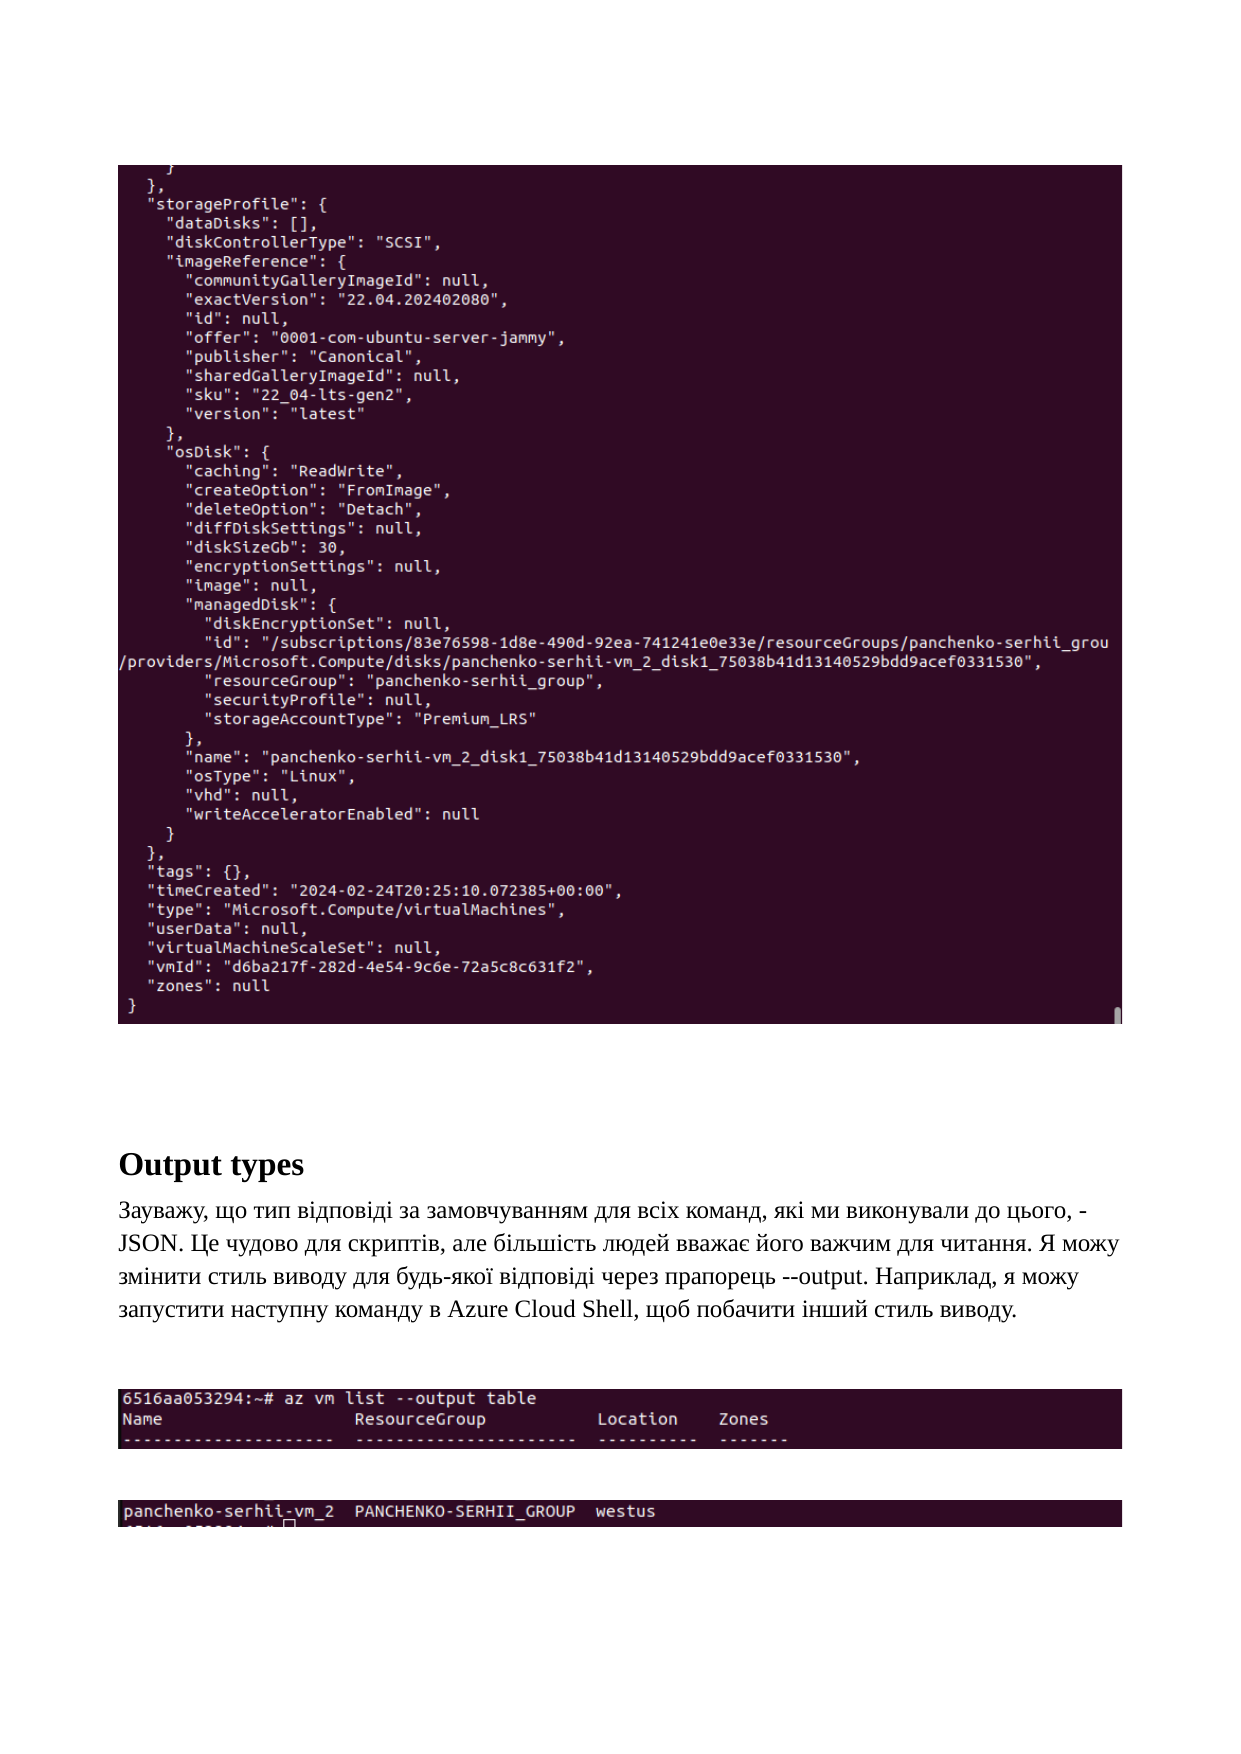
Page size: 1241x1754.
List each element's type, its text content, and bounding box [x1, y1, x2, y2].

picture [118, 1500, 1123, 1527]
picture [118, 1389, 1123, 1449]
text Зауважу, що тип відповіді за замовчуванням для всіх команд, які ми виконували до цього, - JSON. Це чудово для скриптів, але більшість людей вважає його важчим для читання. Я можу змінити стиль виводу для будь-якої відповіді через прапорець --output. Наприклад, я можу запустити наступну команду в Azure Cloud Shell, щоб побачити інший стиль виводу. [118, 1195, 1122, 1323]
subtitle Output types [118, 1144, 1122, 1182]
picture [118, 165, 1123, 1024]
